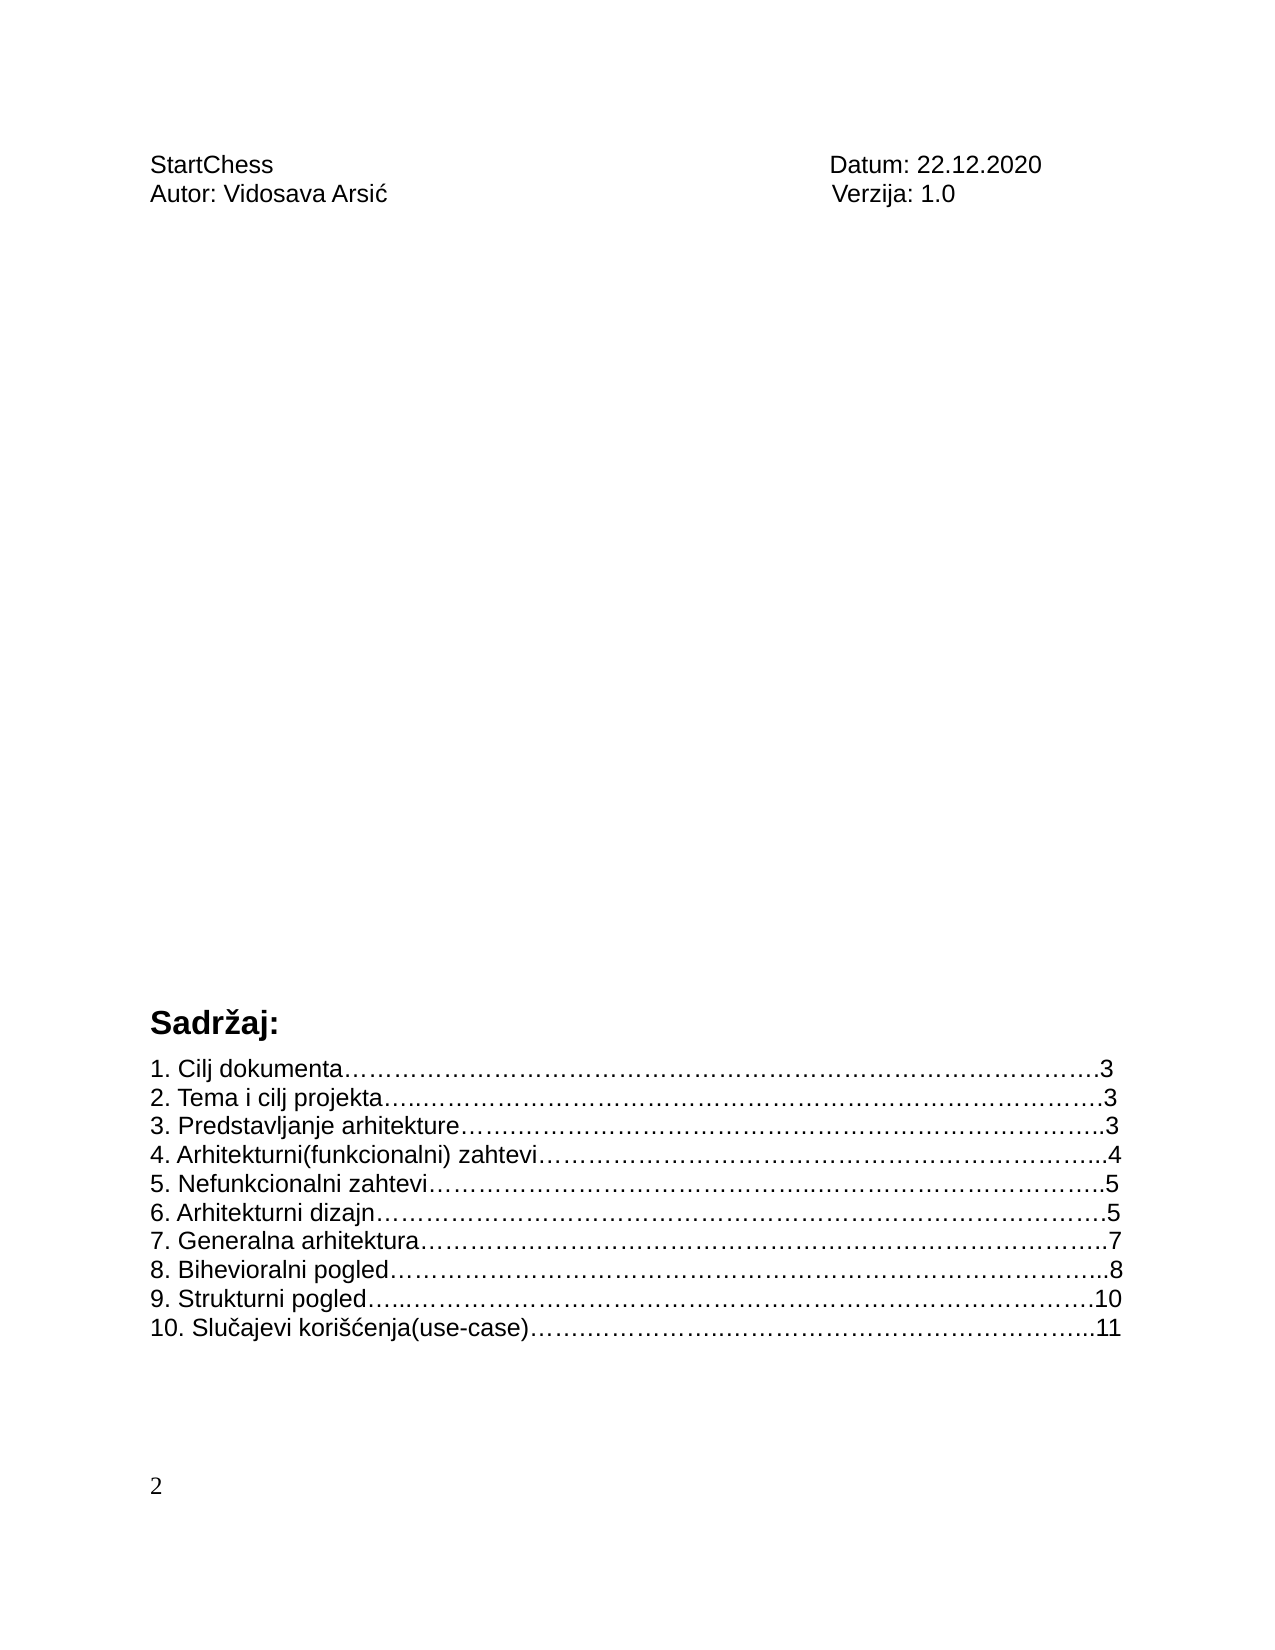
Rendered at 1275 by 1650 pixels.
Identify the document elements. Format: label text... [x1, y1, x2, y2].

text 3. Predstavljanje arhitekture…….……………………………………………………………..3 [150, 1111, 1125, 1140]
text 4. Arhitekturni(funkcionalni) zahtevi…………………………………………………………...4 [150, 1140, 1125, 1169]
text 9. Strukturni pogled…...……………………………………………………………………….10 [150, 1284, 1125, 1313]
text 7. Generalna arhitektura………………………………………………………………………..7 [150, 1226, 1125, 1255]
text 2. Tema i cilj projekta…..……………………………………………………………………….3 [150, 1083, 1125, 1111]
text 8. Bihevioralni pogled…………………………………………………………………………...8 [150, 1255, 1125, 1284]
text 10. Slučajevi korišćenja(use-case)…….……………..……………………………………...11 [150, 1313, 1125, 1341]
subtitle Sadržaj: [150, 1003, 1125, 1041]
text 6. Arhitekturni dizajn…………………………………………………………………………….5 [150, 1198, 1125, 1226]
text 1. Cilj dokumenta……………………………………………………………………………….3 [150, 1054, 1125, 1083]
text 5. Nefunkcionalni zahtevi………………………………………..……………………………..5 [150, 1169, 1125, 1198]
